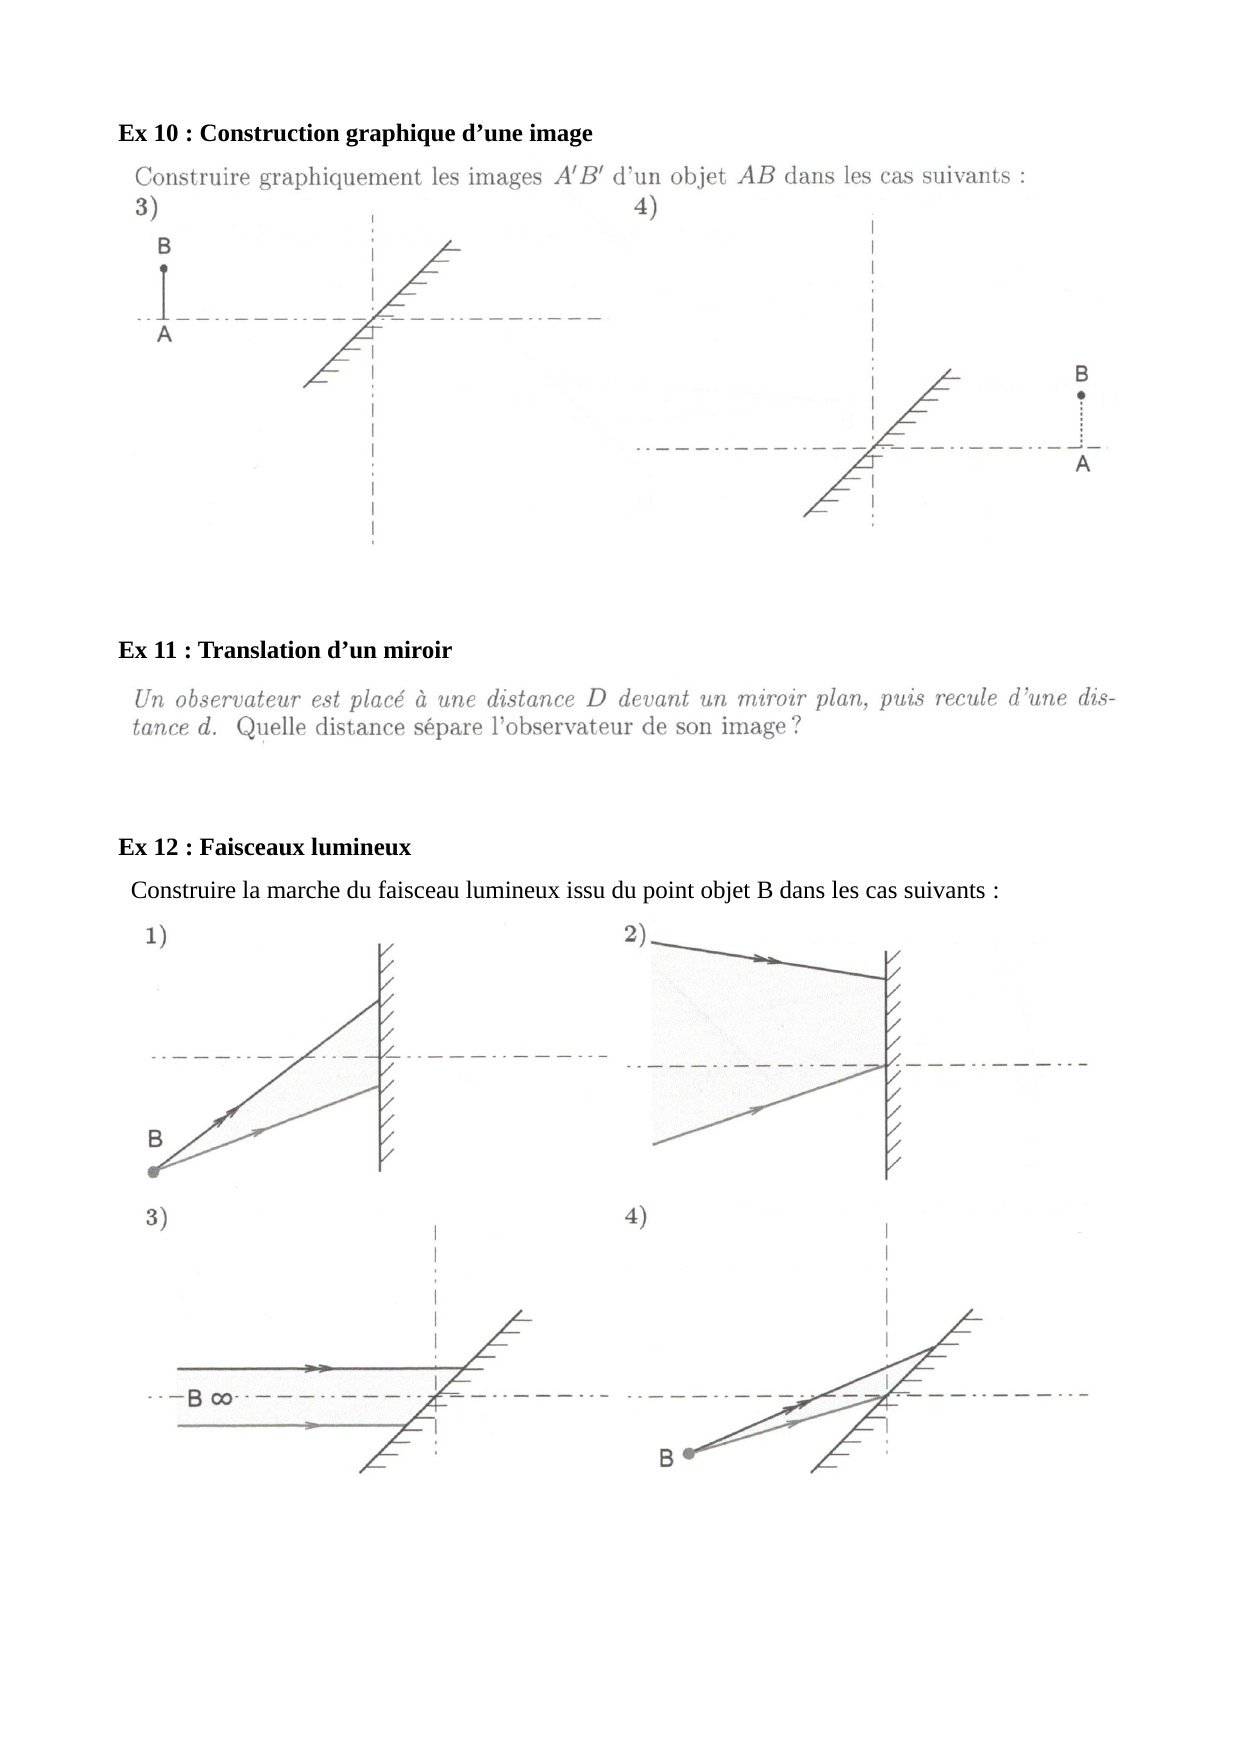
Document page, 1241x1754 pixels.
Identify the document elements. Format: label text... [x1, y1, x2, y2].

text Ex 10 : Construction graphique d’une image [118, 118, 1122, 147]
text Ex 11 : Translation d’un miroir [118, 635, 1122, 664]
text Ex 12 : Faisceaux lumineux [118, 832, 1122, 861]
text Construire la marche du faisceau lumineux issu du point objet B dans les cas suivants : [118, 875, 1122, 904]
